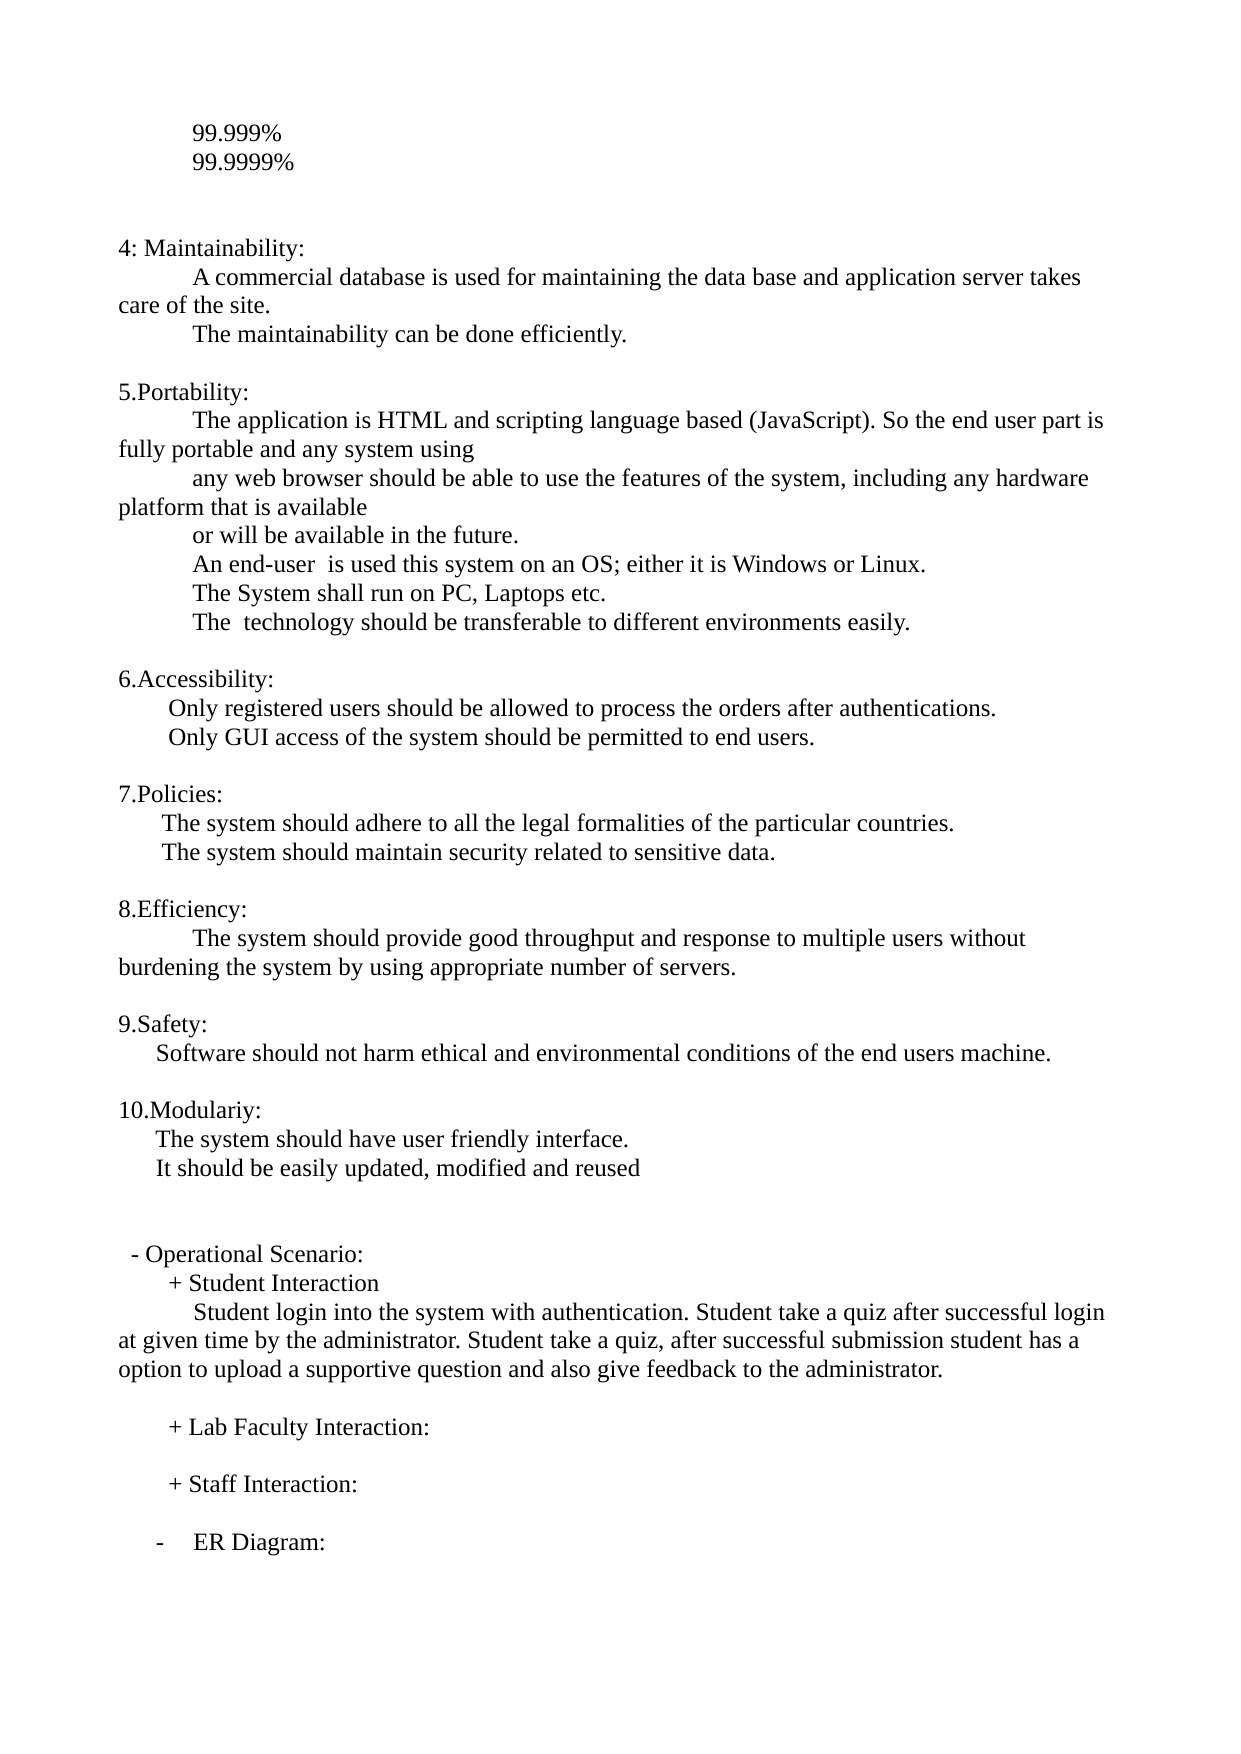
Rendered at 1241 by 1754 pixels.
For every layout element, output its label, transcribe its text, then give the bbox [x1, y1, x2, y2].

text It should be easily updated, modified and reused [118, 1153, 1122, 1182]
text 7.Policies: [118, 779, 1122, 808]
text The system should have user friendly interface. [118, 1124, 1122, 1153]
text The technology should be transferable to different environments easily. [118, 607, 1122, 636]
text 10.Modulariy: [118, 1096, 1122, 1124]
text 9.Safety: [118, 1009, 1122, 1038]
text The maintainability can be done efficiently. [118, 319, 1122, 348]
text + Staff Interaction: [118, 1469, 1122, 1498]
text 4: Maintainability: [118, 233, 1122, 262]
text An end-user is used this system on an OS; either it is Windows or Linux. [118, 549, 1122, 578]
text 6.Accessibility: [118, 664, 1122, 693]
text 8.Efficiency: [118, 894, 1122, 923]
text or will be available in the future. [118, 521, 1122, 549]
text 99.999% [118, 118, 1122, 147]
text The application is HTML and scripting language based (JavaScript). So the end user part is fully portable and any system using [118, 406, 1122, 463]
text 99.9999% [118, 147, 1122, 176]
text - Operational Scenario: [118, 1239, 1122, 1268]
text The System shall run on PC, Laptops etc. [118, 578, 1122, 607]
text Student login into the system with authentication. Student take a quiz after successful login at given time by the administrator. Student take a quiz, after successful submission student has a option to upload a supportive question and also give feedback to the administrator. [118, 1297, 1122, 1383]
text The system should provide good throughput and response to multiple users without burdening the system by using appropriate number of servers. [118, 923, 1122, 981]
text 5.Portability: [118, 377, 1122, 406]
text The system should adhere to all the legal formalities of the particular countries. [118, 808, 1122, 837]
text + Lab Faculty Interaction: [118, 1412, 1122, 1441]
text The system should maintain security related to sensitive data. [118, 837, 1122, 866]
text A commercial database is used for maintaining the data base and application server takes care of the site. [118, 262, 1122, 319]
text + Student Interaction [118, 1268, 1122, 1297]
text Software should not harm ethical and environmental conditions of the end users machine. [118, 1038, 1122, 1067]
list ER Diagram: [156, 1527, 1122, 1556]
text Only registered users should be allowed to process the orders after authentications. [118, 693, 1122, 722]
text any web browser should be able to use the features of the system, including any hardware platform that is available [118, 463, 1122, 521]
text Only GUI access of the system should be permitted to end users. [118, 722, 1122, 751]
